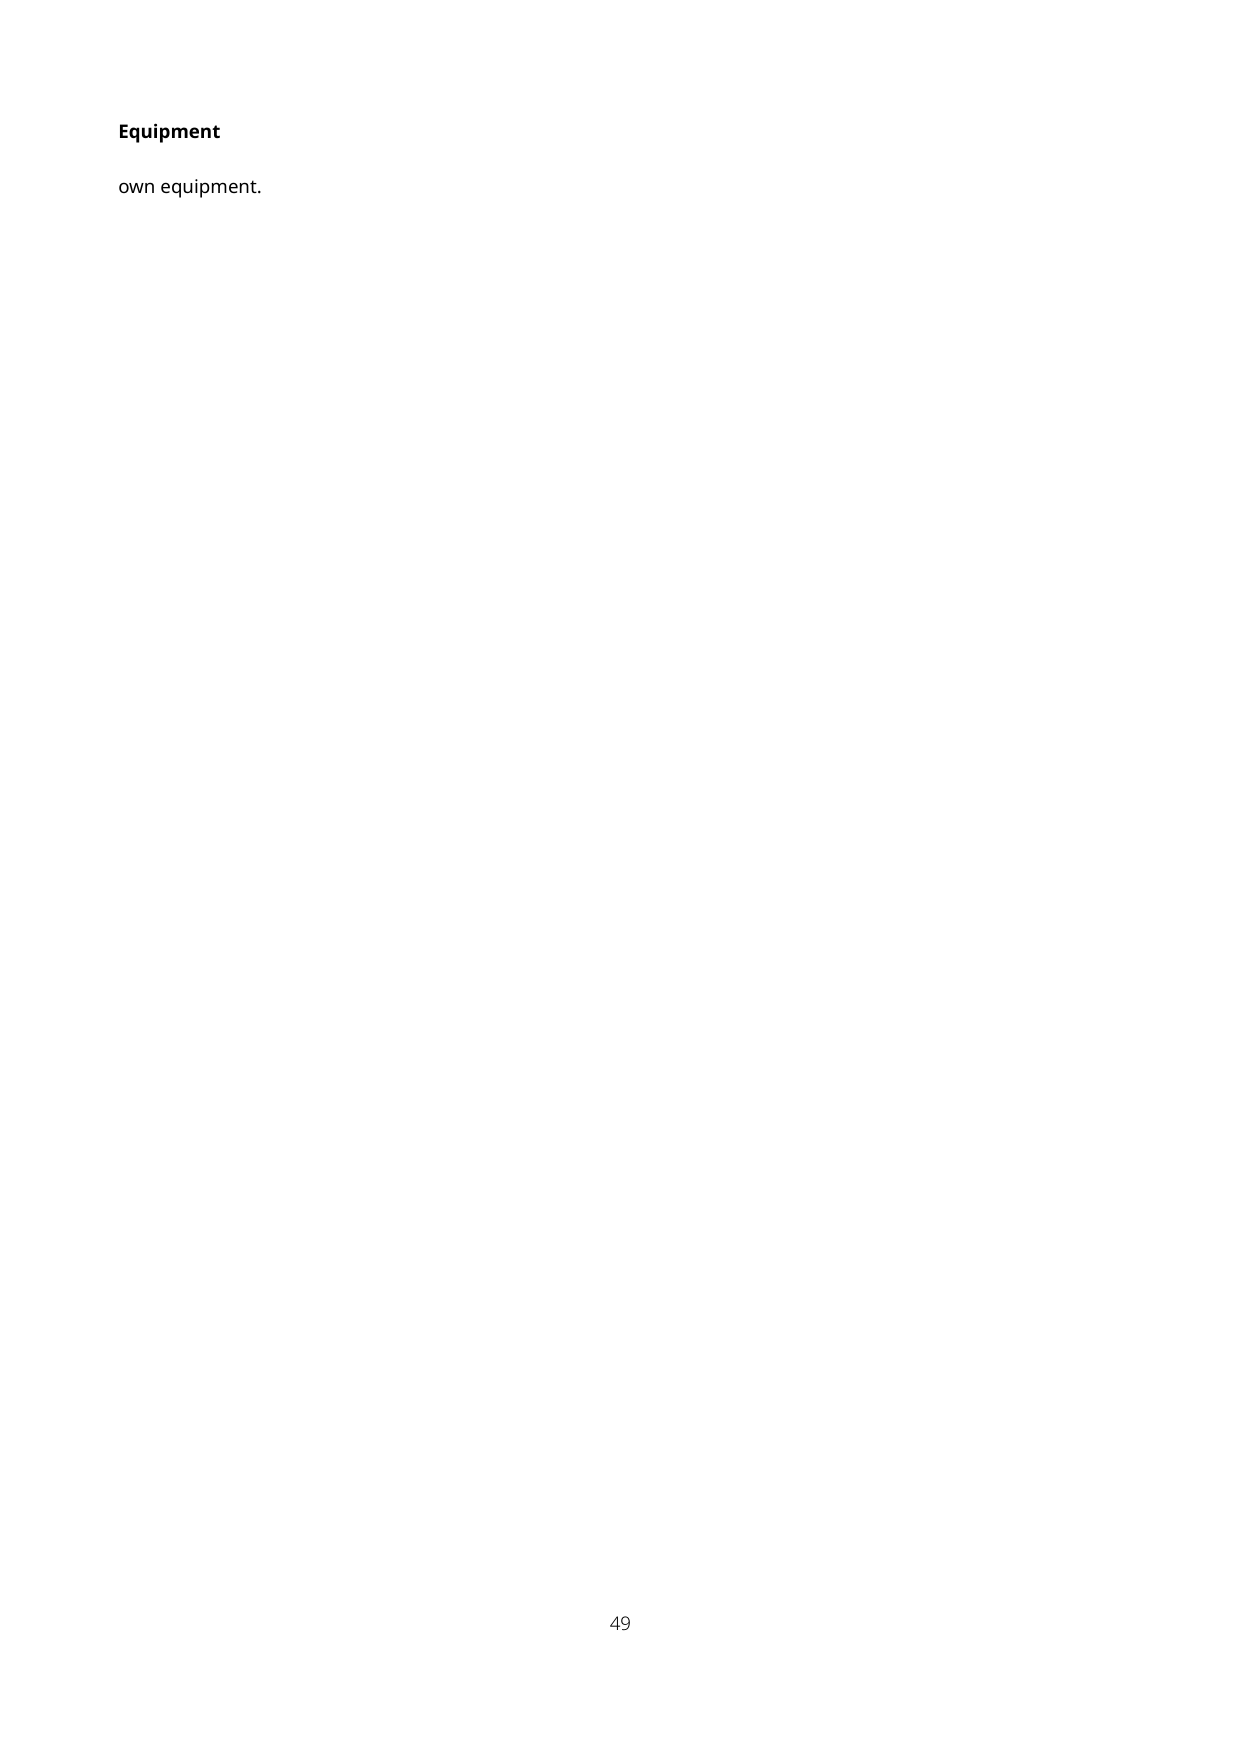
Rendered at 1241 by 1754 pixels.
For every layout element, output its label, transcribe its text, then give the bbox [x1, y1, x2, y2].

text own equipment. [118, 173, 605, 199]
